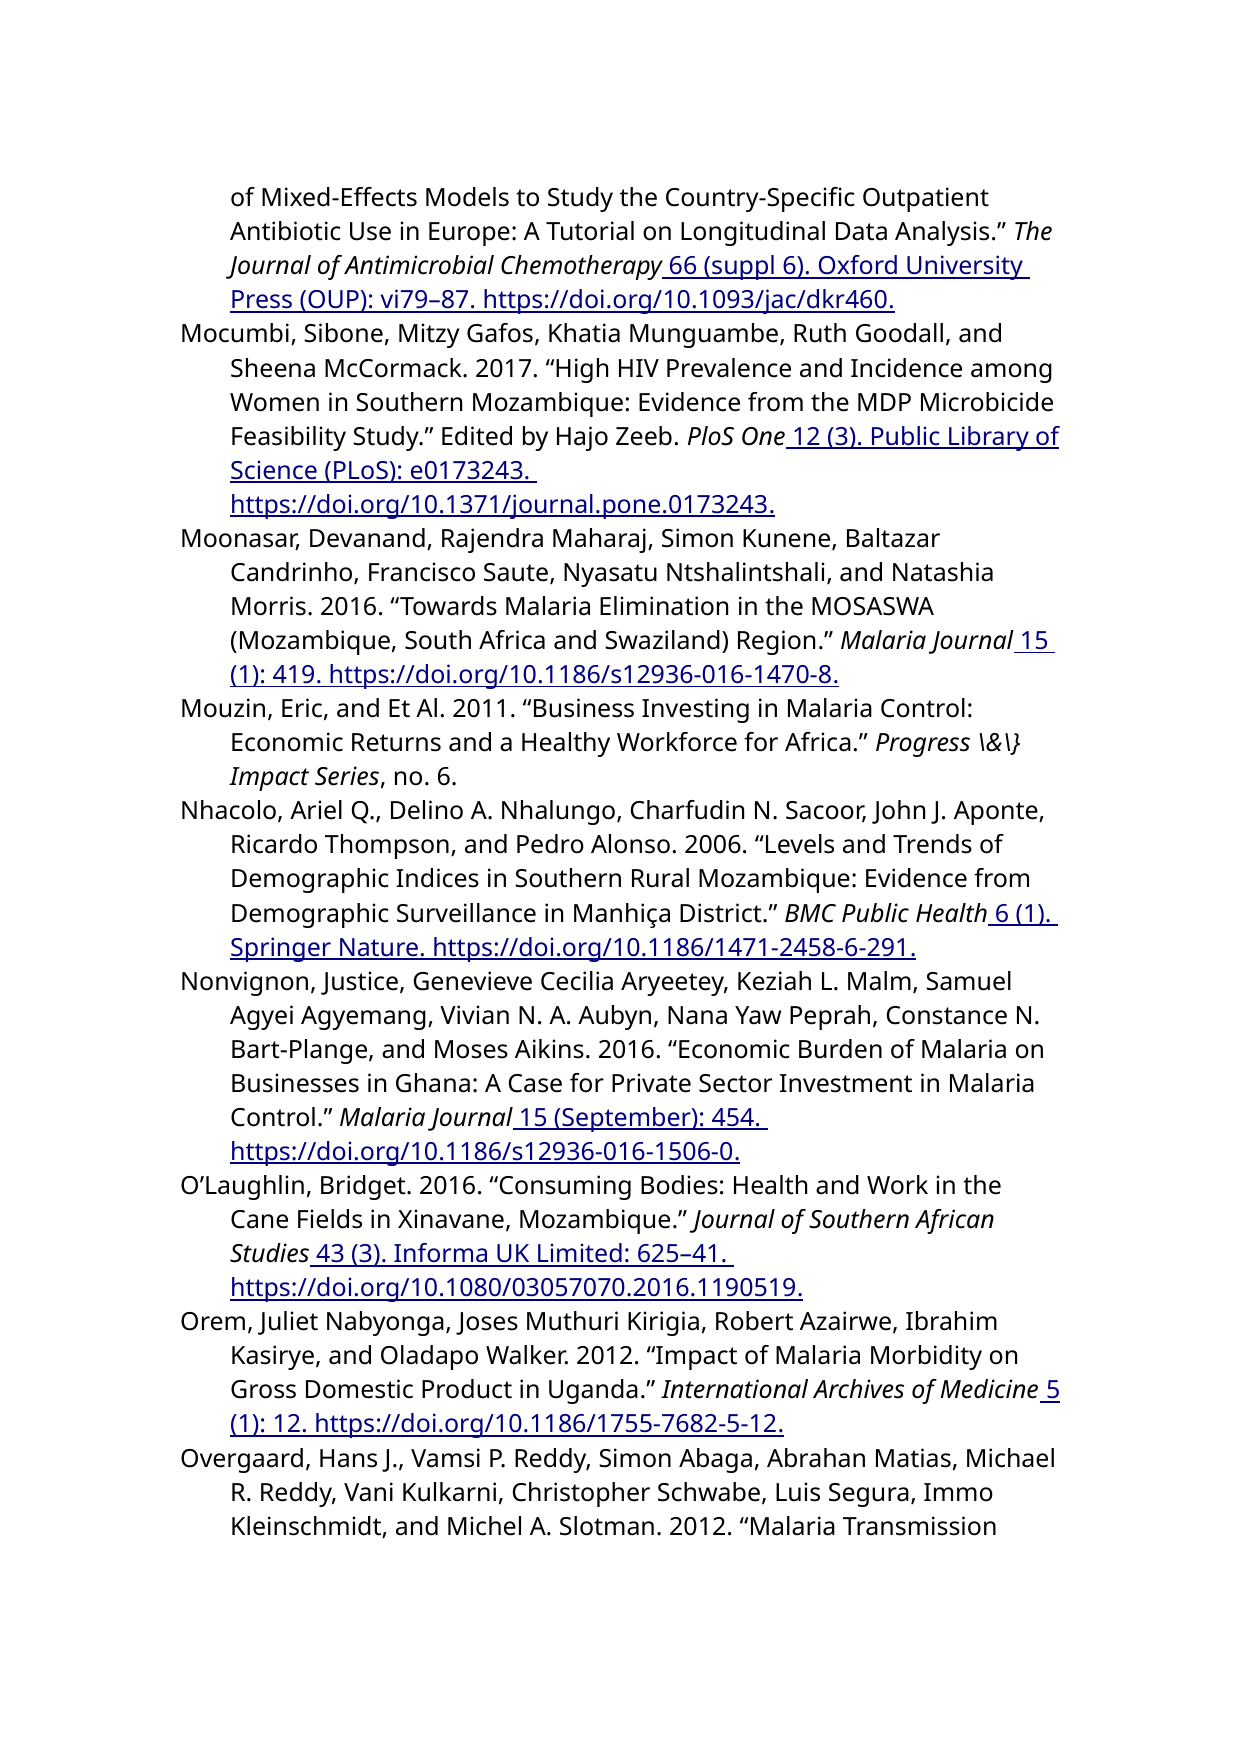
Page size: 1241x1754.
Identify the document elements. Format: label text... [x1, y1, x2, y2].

text Mocumbi, Sibone, Mitzy Gafos, Khatia Munguambe, Ruth Goodall, and Sheena McCormack. 2017. “High HIV Prevalence and Incidence among Women in Southern Mozambique: Evidence from the MDP Microbicide Feasibility Study.” Edited by Hajo Zeeb. PloS One 12 (3). Public Library of Science (PLoS): e0173243. https://doi.org/10.1371/journal.pone.0173243. [180, 316, 1060, 521]
text Orem, Juliet Nabyonga, Joses Muthuri Kirigia, Robert Azairwe, Ibrahim Kasirye, and Oladapo Walker. 2012. “Impact of Malaria Morbidity on Gross Domestic Product in Uganda.” International Archives of Medicine 5 (1): 12. https://doi.org/10.1186/1755-7682-5-12. [180, 1304, 1060, 1440]
text Mouzin, Eric, and Et Al. 2011. “Business Investing in Malaria Control: Economic Returns and a Healthy Workforce for Africa.” Progress \&\} Impact Series, no. 6. [180, 691, 1060, 793]
text of Mixed-Effects Models to Study the Country-Specific Outpatient Antibiotic Use in Europe: A Tutorial on Longitudinal Data Analysis.” The Journal of Antimicrobial Chemotherapy 66 (suppl 6). Oxford University Press (OUP): vi79–87. https://doi.org/10.1093/jac/dkr460. [180, 180, 1060, 316]
text O’Laughlin, Bridget. 2016. “Consuming Bodies: Health and Work in the Cane Fields in Xinavane, Mozambique.” Journal of Southern African Studies 43 (3). Informa UK Limited: 625–41. https://doi.org/10.1080/03057070.2016.1190519. [180, 1168, 1060, 1304]
text Nhacolo, Ariel Q., Delino A. Nhalungo, Charfudin N. Sacoor, John J. Aponte, Ricardo Thompson, and Pedro Alonso. 2006. “Levels and Trends of Demographic Indices in Southern Rural Mozambique: Evidence from Demographic Surveillance in Manhiça District.” BMC Public Health 6 (1). Springer Nature. https://doi.org/10.1186/1471-2458-6-291. [180, 793, 1060, 963]
text Moonasar, Devanand, Rajendra Maharaj, Simon Kunene, Baltazar Candrinho, Francisco Saute, Nyasatu Ntshalintshali, and Natashia Morris. 2016. “Towards Malaria Elimination in the MOSASWA (Mozambique, South Africa and Swaziland) Region.” Malaria Journal 15 (1): 419. https://doi.org/10.1186/s12936-016-1470-8. [180, 521, 1060, 691]
text Nonvignon, Justice, Genevieve Cecilia Aryeetey, Keziah L. Malm, Samuel Agyei Agyemang, Vivian N. A. Aubyn, Nana Yaw Peprah, Constance N. Bart-Plange, and Moses Aikins. 2016. “Economic Burden of Malaria on Businesses in Ghana: A Case for Private Sector Investment in Malaria Control.” Malaria Journal 15 (September): 454. https://doi.org/10.1186/s12936-016-1506-0. [180, 963, 1060, 1168]
text Overgaard, Hans J., Vamsi P. Reddy, Simon Abaga, Abrahan Matias, Michael R. Reddy, Vani Kulkarni, Christopher Schwabe, Luis Segura, Immo Kleinschmidt, and Michel A. Slotman. 2012. “Malaria Transmission [180, 1440, 1060, 1542]
